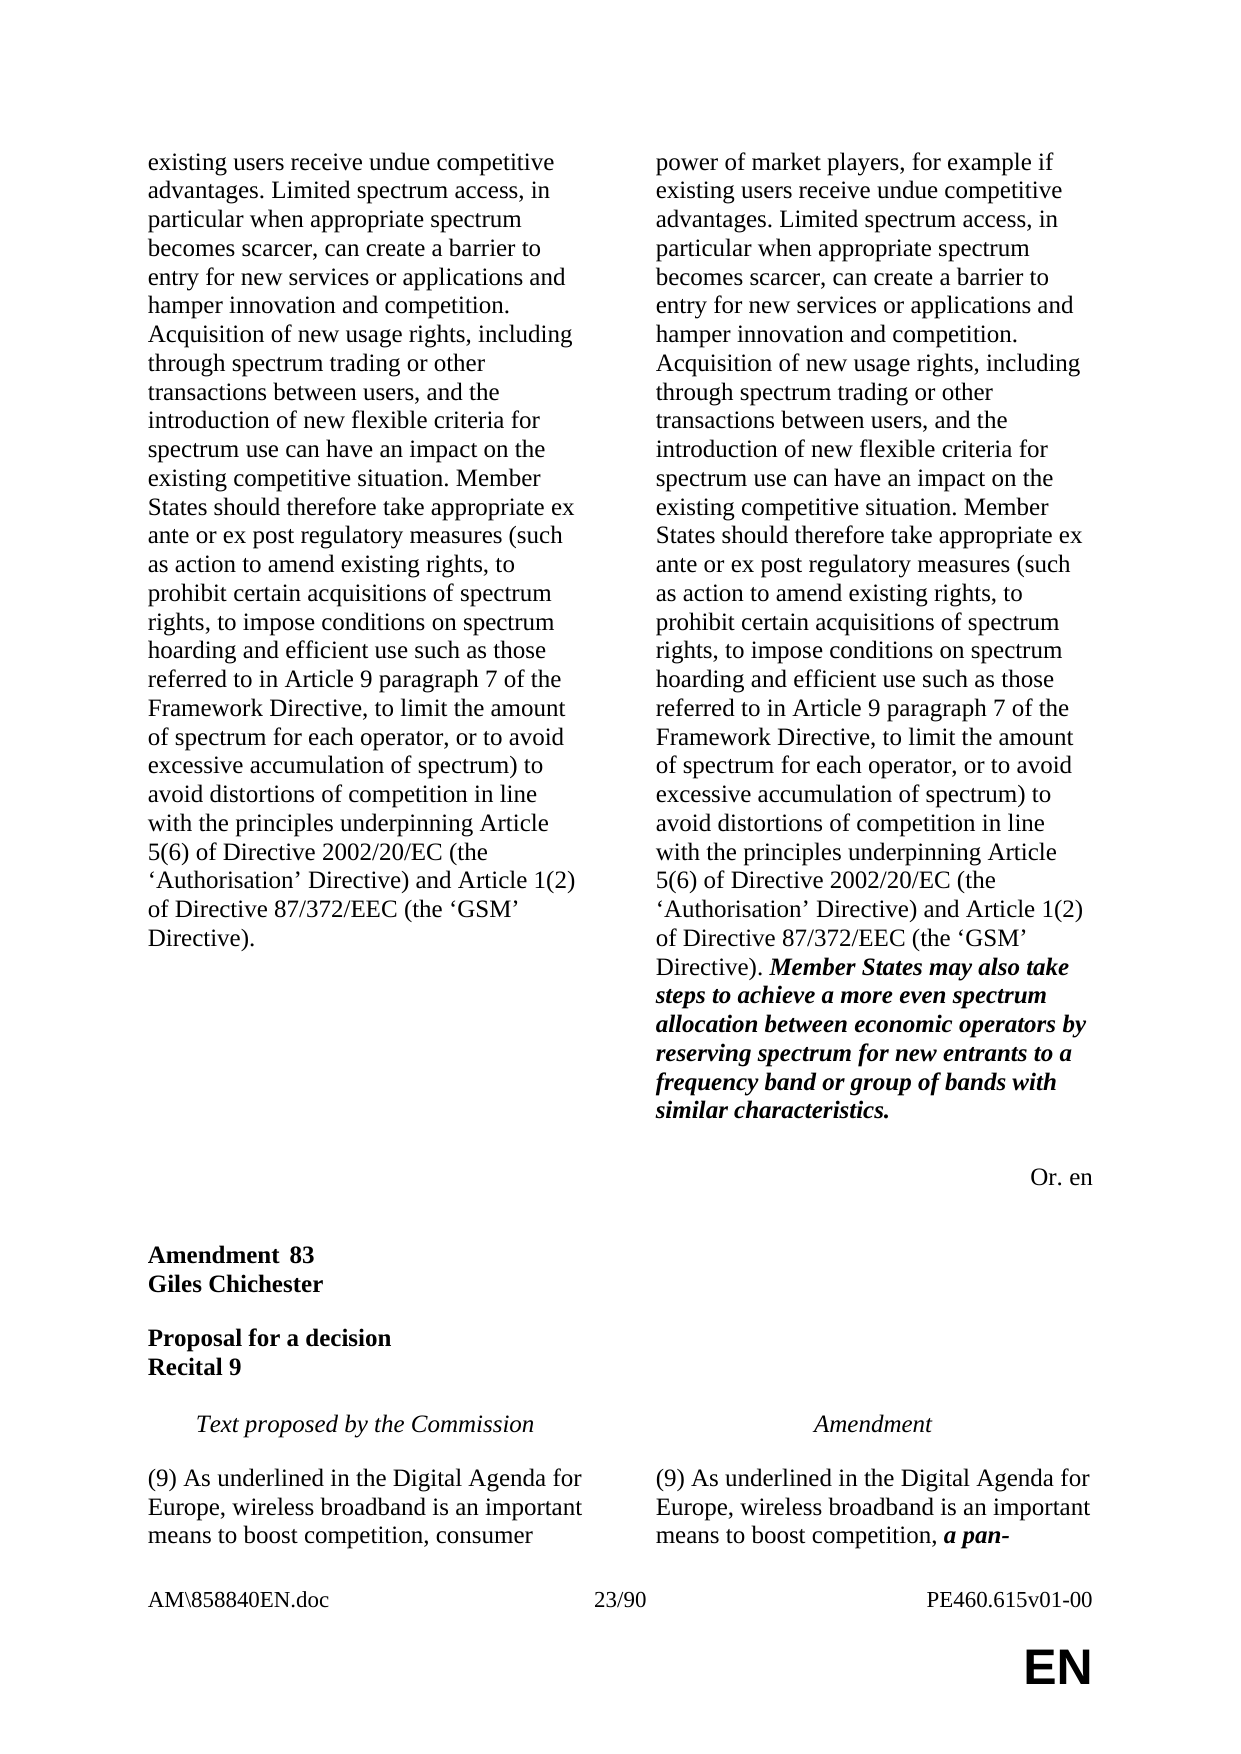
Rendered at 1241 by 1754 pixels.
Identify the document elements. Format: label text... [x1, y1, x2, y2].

text <DocAmend>Proposal for a decision</DocAmend> [148, 1323, 1093, 1352]
text Or. <Original>{EN}en</Original> [148, 1162, 1093, 1191]
text <Article>Recital 9 </Article> [148, 1352, 1093, 1381]
table_header [112, 1381, 1128, 1409]
table_cell (9) As underlined in the Digital Agenda for Europe, wireless broadband is an important means to boost competition, consumer [112, 1463, 620, 1549]
table_cell power of market players, for example if existing users receive undue competitive advantages. Limited spectrum access, in particular when appropriate spectrum becomes scarcer, can create a barrier to entry for new services or applications and hamper innovation and competition. Acquisition of new usage rights, including through spectrum trading or other transactions between users, and the introduction of new flexible criteria for spectrum use can have an impact on the existing competitive situation. Member States should therefore take appropriate ex ante or ex post regulatory measures (such as action to amend existing rights, to prohibit certain acquisitions of spectrum rights, to impose conditions on spectrum hoarding and efficient use such as those referred to in Article 9 paragraph 7 of the Framework Directive, to limit the amount of spectrum for each operator, or to avoid excessive accumulation of spectrum) to avoid distortions of competition in line with the principles underpinning Article 5(6) of Directive 2002/20/EC (the ‘Authorisation’ Directive) and Article 1(2) of Directive 87/372/EEC (the ‘GSM’ Directive). Member States may also take steps to achieve a more even spectrum allocation between economic operators by reserving spectrum for new entrants to a frequency band or group of bands with similar characteristics. [620, 147, 1128, 1137]
text <Amend>Amendment <NumAm>83</NumAm> [148, 1241, 1093, 1269]
table_cell Amendment [620, 1409, 1128, 1463]
table_cell (9) As underlined in the Digital Agenda for Europe, wireless broadband is an important means to boost competition, a pan- [620, 1463, 1128, 1549]
table_cell Text proposed by the Commission [112, 1409, 620, 1463]
table_cell existing users receive undue competitive advantages. Limited spectrum access, in particular when appropriate spectrum becomes scarcer, can create a barrier to entry for new services or applications and hamper innovation and competition. Acquisition of new usage rights, including through spectrum trading or other transactions between users, and the introduction of new flexible criteria for spectrum use can have an impact on the existing competitive situation. Member States should therefore take appropriate ex ante or ex post regulatory measures (such as action to amend existing rights, to prohibit certain acquisitions of spectrum rights, to impose conditions on spectrum hoarding and efficient use such as those referred to in Article 9 paragraph 7 of the Framework Directive, to limit the amount of spectrum for each operator, or to avoid excessive accumulation of spectrum) to avoid distortions of competition in line with the principles underpinning Article 5(6) of Directive 2002/20/EC (the ‘Authorisation’ Directive) and Article 1(2) of Directive 87/372/EEC (the ‘GSM’ Directive). [112, 147, 620, 1137]
text <Members>Giles Chichester</Members> [148, 1269, 1093, 1298]
